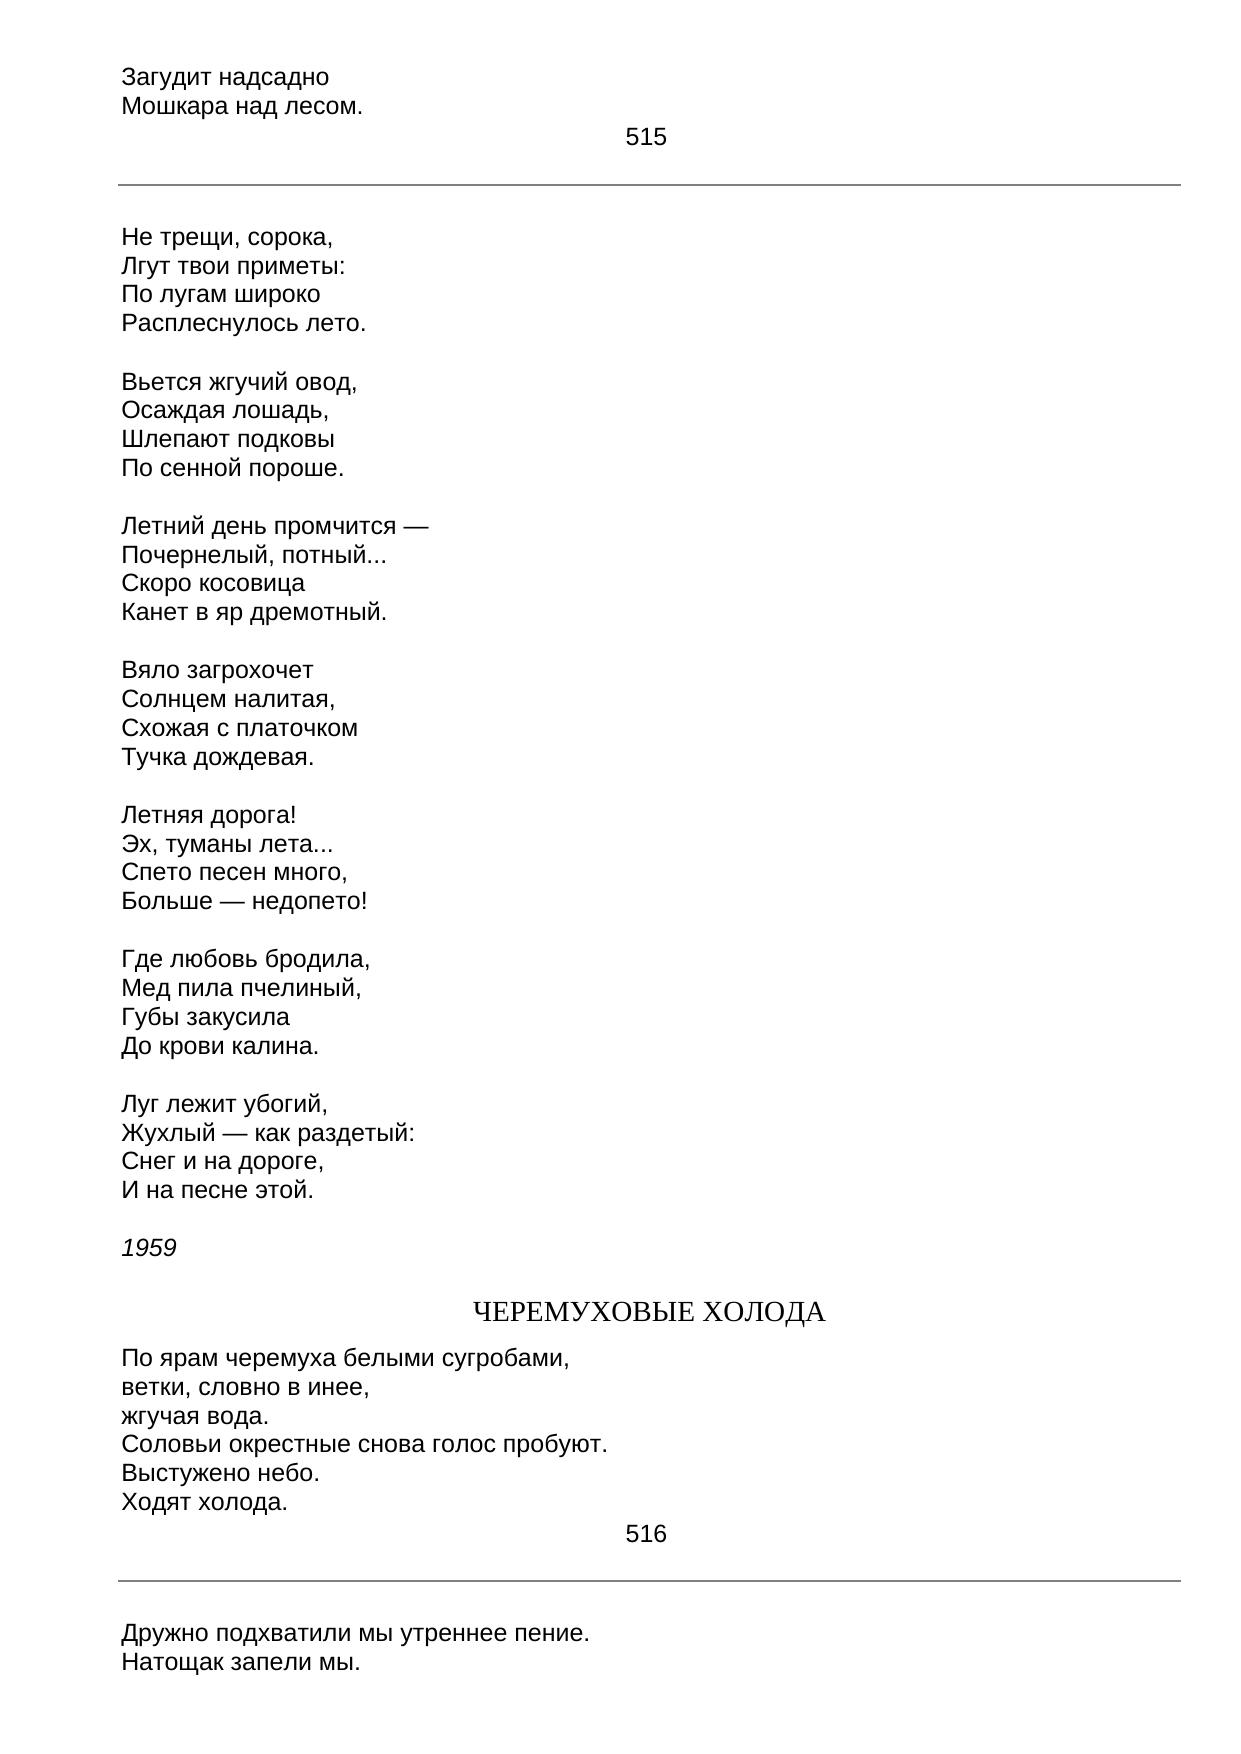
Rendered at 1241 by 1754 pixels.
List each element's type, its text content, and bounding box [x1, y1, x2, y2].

subtitle ЧЕРЕМУХОВЫЕ ХОЛОДА [118, 1294, 1181, 1328]
table_header Загудит надсадно Мошкара над лесом. [118, 59, 391, 122]
table_header Не трещи, сорока, Лгут твои приметы: По лугам широко Расплеснулось лето. Вьется жгучий овод, Осаждая лошадь, Шлепают подковы По сенной пороше. Летний день промчится — Почернелый, потный... Скоро косовица Канет в яр дремотный. Вяло загрохочет Солнцем налитая, Схожая с платочком Тучка дождевая. Летняя дорога! Эх, туманы лета... Спето песен много, Больше — недопето! Где любовь бродила, Мед пила пчелиный, Губы закусила До крови калина. Луг лежит убогий, Жухлый — как раздетый: Снег и на дороге, И на песне этой. 1959 [118, 219, 451, 1279]
table_header Дружно подхватили мы утреннее пение. Натощак запели мы. [118, 1615, 713, 1678]
table_header По ярам черемуха белыми сугробами, ветки, словно в инее, жгучая вода. Соловьи окрестные снова голос пробуют. Выстужено небо. Ходят холода. [118, 1340, 634, 1518]
text 515 [118, 122, 1181, 151]
text 516 [118, 1518, 1181, 1547]
